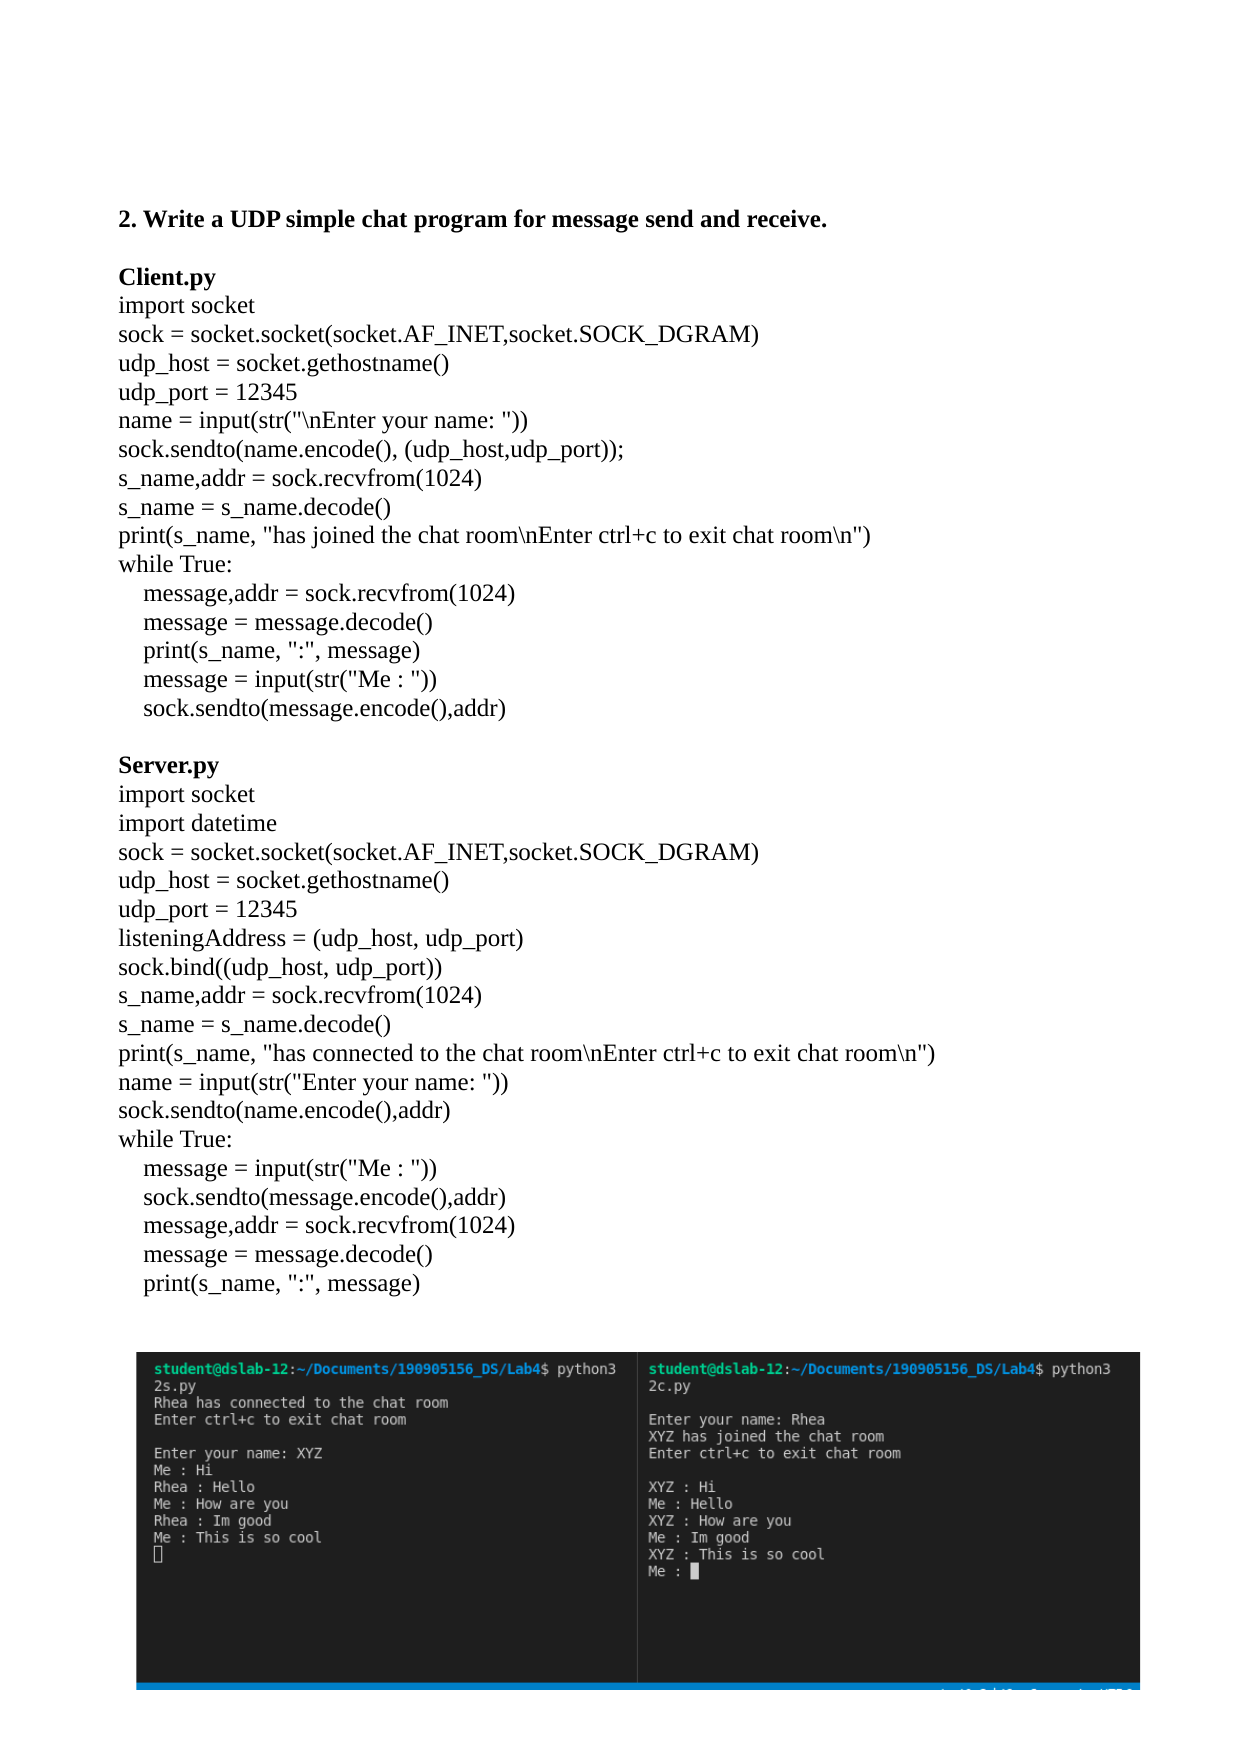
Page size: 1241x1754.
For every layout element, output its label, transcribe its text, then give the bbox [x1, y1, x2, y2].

text listeningAddress = (udp_host, udp_port) [118, 923, 1122, 952]
text name = input(str("\nEnter your name: ")) [118, 406, 1122, 434]
picture [136, 1352, 1141, 1690]
text udp_host = socket.gethostname() [118, 866, 1122, 894]
text sock.sendto(message.encode(),addr) [118, 693, 1122, 722]
text while True: [118, 1124, 1122, 1153]
text print(s_name, "has connected to the chat room\nEnter ctrl+c to exit chat room\n") [118, 1038, 1122, 1067]
text print(s_name, "has joined the chat room\nEnter ctrl+c to exit chat room\n") [118, 521, 1122, 549]
text Client.py [118, 262, 1122, 291]
text message = input(str("Me : ")) [118, 664, 1122, 693]
text 2. Write a UDP simple chat program for message send and receive. [118, 204, 1122, 233]
text sock = socket.socket(socket.AF_INET,socket.SOCK_DGRAM) [118, 837, 1122, 866]
text udp_host = socket.gethostname() [118, 348, 1122, 377]
text message = message.decode() [118, 1239, 1122, 1268]
text sock.sendto(name.encode(), (udp_host,udp_port)); [118, 434, 1122, 463]
text import datetime [118, 808, 1122, 837]
text import socket [118, 779, 1122, 808]
text print(s_name, ":", message) [118, 1268, 1122, 1297]
text name = input(str("Enter your name: ")) [118, 1067, 1122, 1096]
text s_name,addr = sock.recvfrom(1024) [118, 981, 1122, 1009]
text s_name,addr = sock.recvfrom(1024) [118, 463, 1122, 492]
text message = input(str("Me : ")) [118, 1153, 1122, 1182]
text print(s_name, ":", message) [118, 636, 1122, 664]
text message,addr = sock.recvfrom(1024) [118, 1211, 1122, 1239]
text udp_port = 12345 [118, 894, 1122, 923]
text s_name = s_name.decode() [118, 492, 1122, 521]
text message,addr = sock.recvfrom(1024) [118, 578, 1122, 607]
text Server.py [118, 751, 1122, 779]
text udp_port = 12345 [118, 377, 1122, 406]
text import socket [118, 291, 1122, 319]
text sock.sendto(message.encode(),addr) [118, 1182, 1122, 1211]
text sock.bind((udp_host, udp_port)) [118, 952, 1122, 981]
text s_name = s_name.decode() [118, 1009, 1122, 1038]
text while True: [118, 549, 1122, 578]
text message = message.decode() [118, 607, 1122, 636]
text sock = socket.socket(socket.AF_INET,socket.SOCK_DGRAM) [118, 319, 1122, 348]
text sock.sendto(name.encode(),addr) [118, 1096, 1122, 1124]
